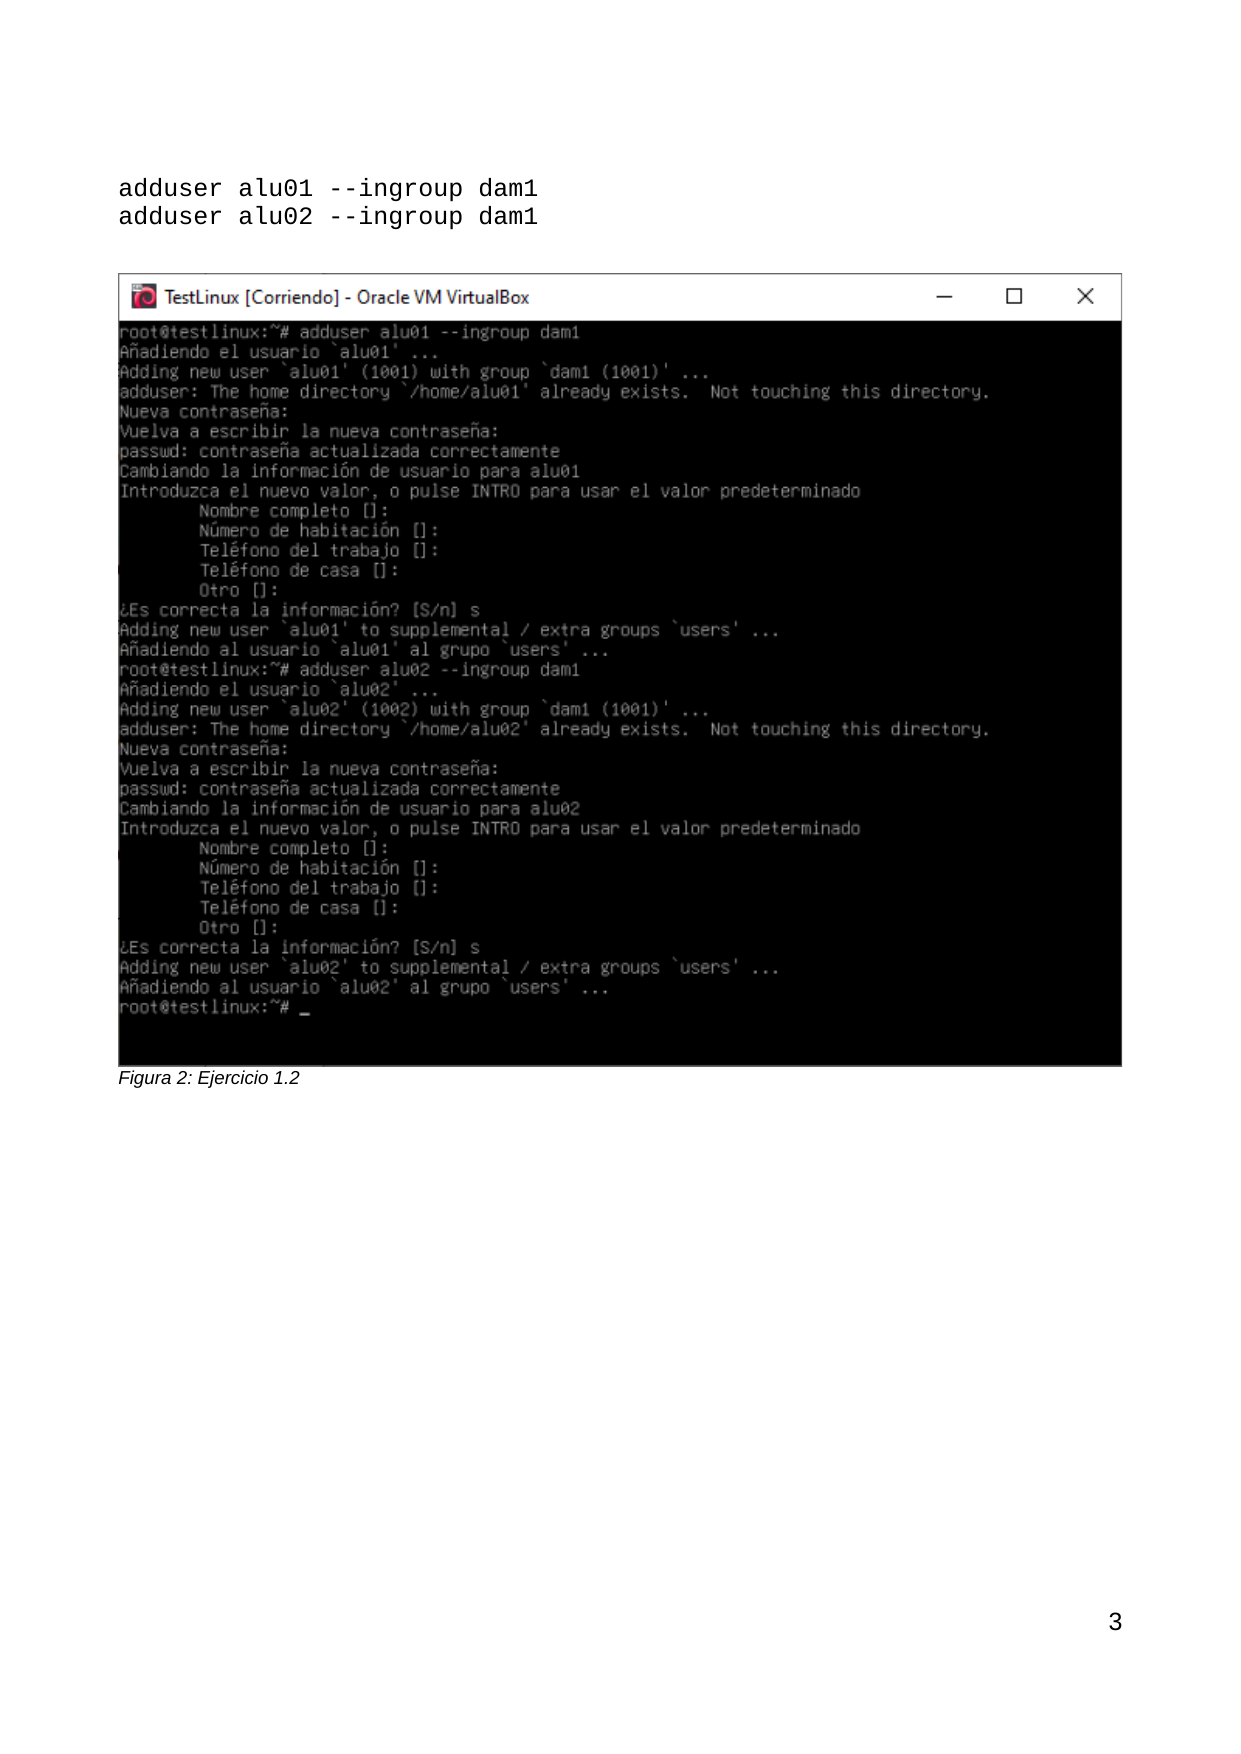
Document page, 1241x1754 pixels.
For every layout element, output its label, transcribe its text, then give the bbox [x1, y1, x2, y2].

text adduser alu01 --ingroup dam1 [118, 176, 1122, 204]
text Figura 2: Ejercicio 1.2 [118, 1067, 1122, 1088]
text adduser alu02 --ingroup dam1 [118, 204, 1122, 232]
picture [118, 273, 1123, 1067]
